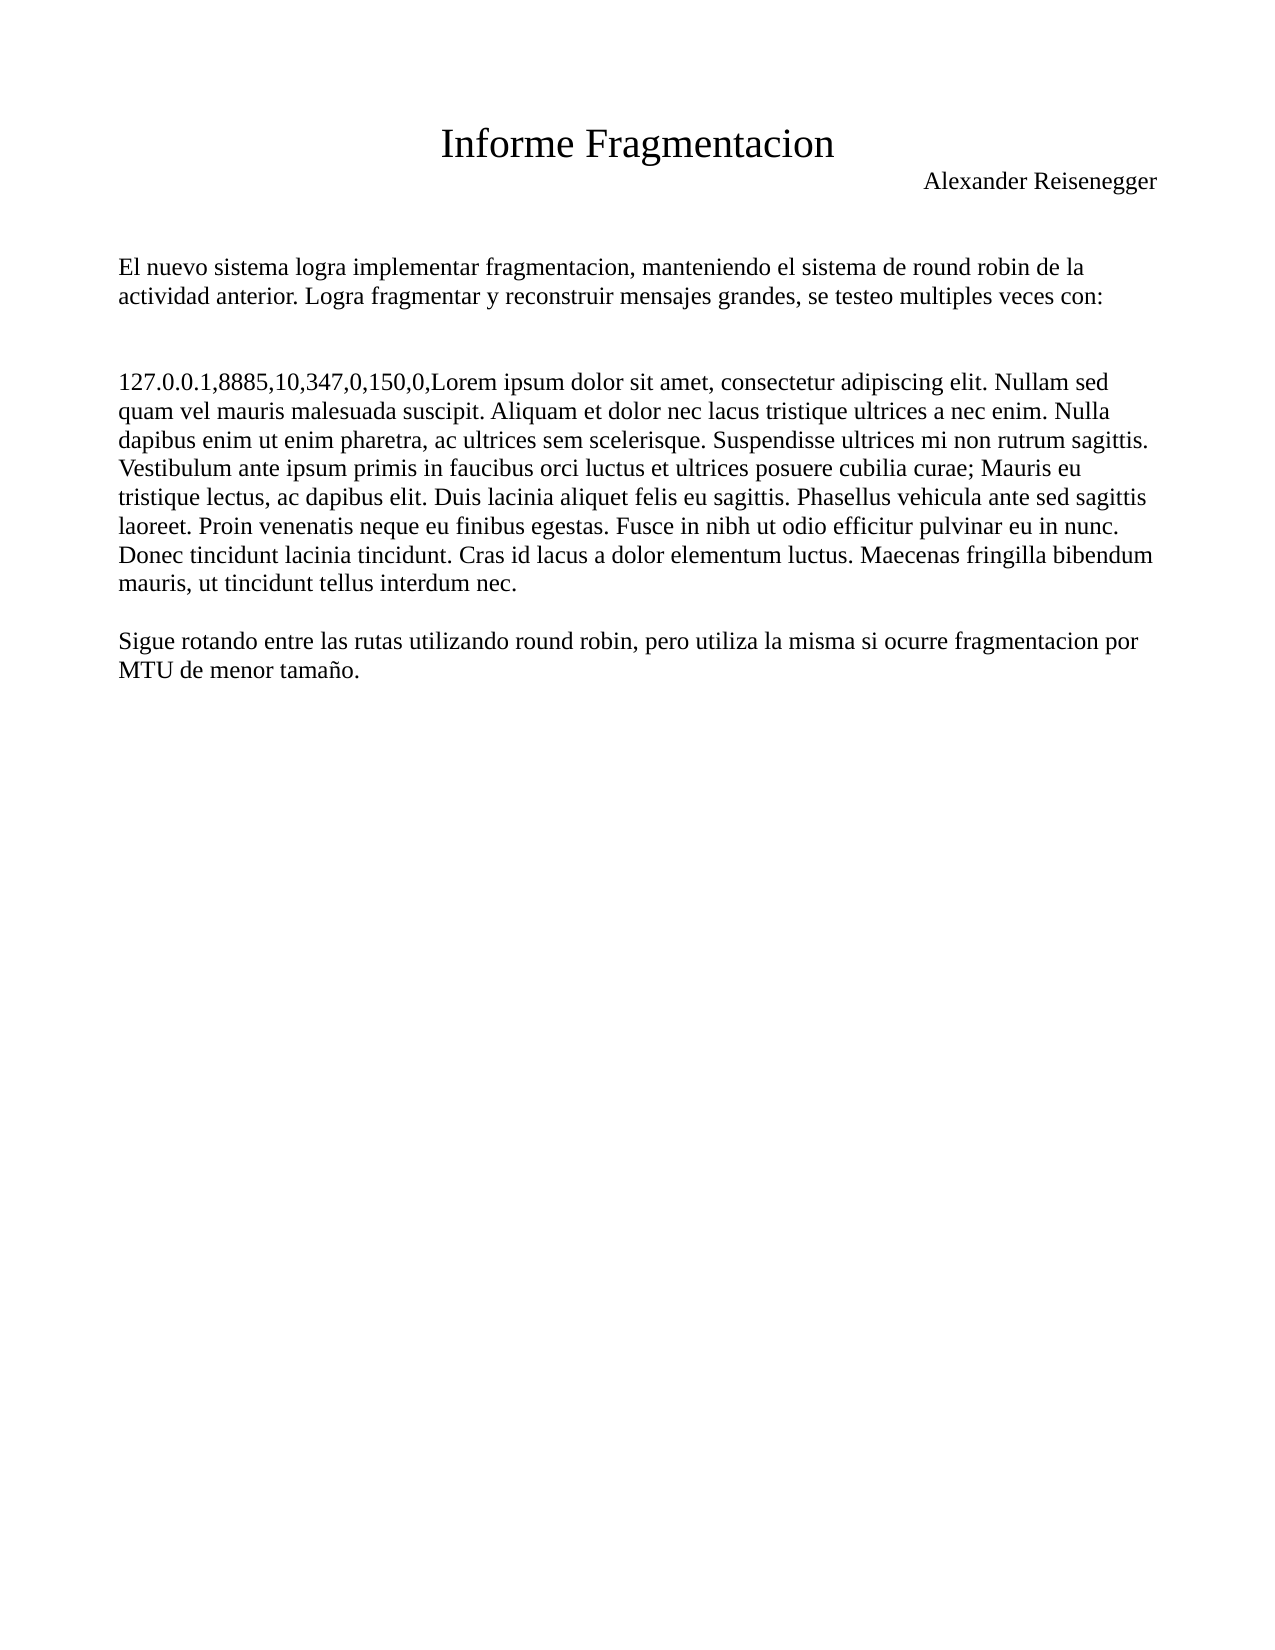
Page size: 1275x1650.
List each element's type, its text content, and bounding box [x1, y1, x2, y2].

text 127.0.0.1,8885,10,347,0,150,0,Lorem ipsum dolor sit amet, consectetur adipiscing elit. Nullam sed quam vel mauris malesuada suscipit. Aliquam et dolor nec lacus tristique ultrices a nec enim. Nulla dapibus enim ut enim pharetra, ac ultrices sem scelerisque. Suspendisse ultrices mi non rutrum sagittis. Vestibulum ante ipsum primis in faucibus orci luctus et ultrices posuere cubilia curae; Mauris eu tristique lectus, ac dapibus elit. Duis lacinia aliquet felis eu sagittis. Phasellus vehicula ante sed sagittis laoreet. Proin venenatis neque eu finibus egestas. Fusce in nibh ut odio efficitur pulvinar eu in nunc. Donec tincidunt lacinia tincidunt. Cras id lacus a dolor elementum luctus. Maecenas fringilla bibendum mauris, ut tincidunt tellus interdum nec. [118, 367, 1157, 597]
text Alexander Reisenegger [118, 166, 1157, 195]
text El nuevo sistema logra implementar fragmentacion, manteniendo el sistema de round robin de la actividad anterior. Logra fragmentar y reconstruir mensajes grandes, se testeo multiples veces con: [118, 252, 1157, 310]
text Sigue rotando entre las rutas utilizando round robin, pero utiliza la misma si ocurre fragmentacion por MTU de menor tamaño. [118, 626, 1157, 683]
text Informe Fragmentacion [118, 118, 1157, 166]
